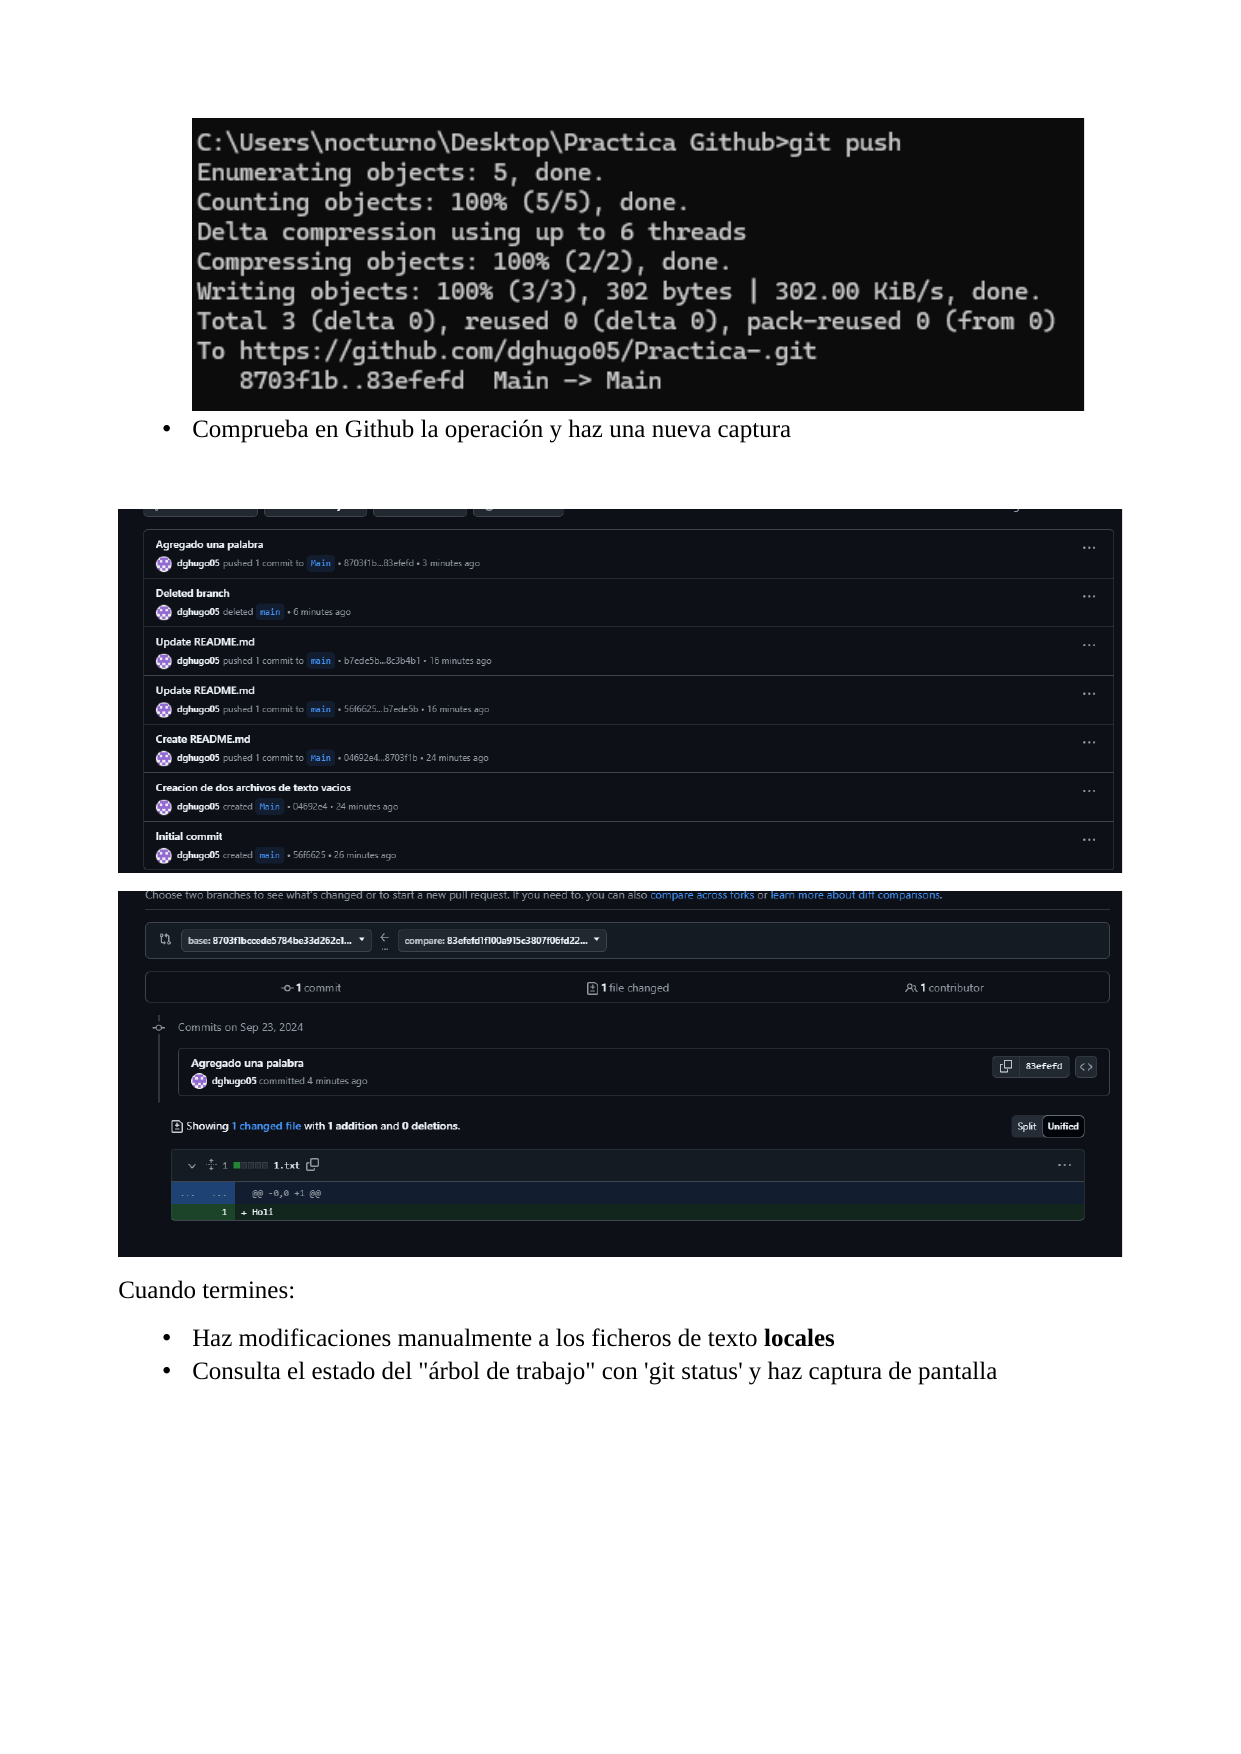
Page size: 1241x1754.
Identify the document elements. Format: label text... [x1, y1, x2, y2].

picture [118, 891, 1123, 1257]
picture [192, 118, 1085, 411]
picture [118, 509, 1123, 873]
list Consulta el estado del "árbol de trabajo" con 'git status' y haz captura de pantalla [162, 1356, 1122, 1385]
text Cuando termines: [118, 1276, 1122, 1304]
list Haz modificaciones manualmente a los ficheros de texto locales [162, 1323, 1122, 1352]
list Comprueba en Github la operación y haz una nueva captura [162, 414, 1122, 443]
